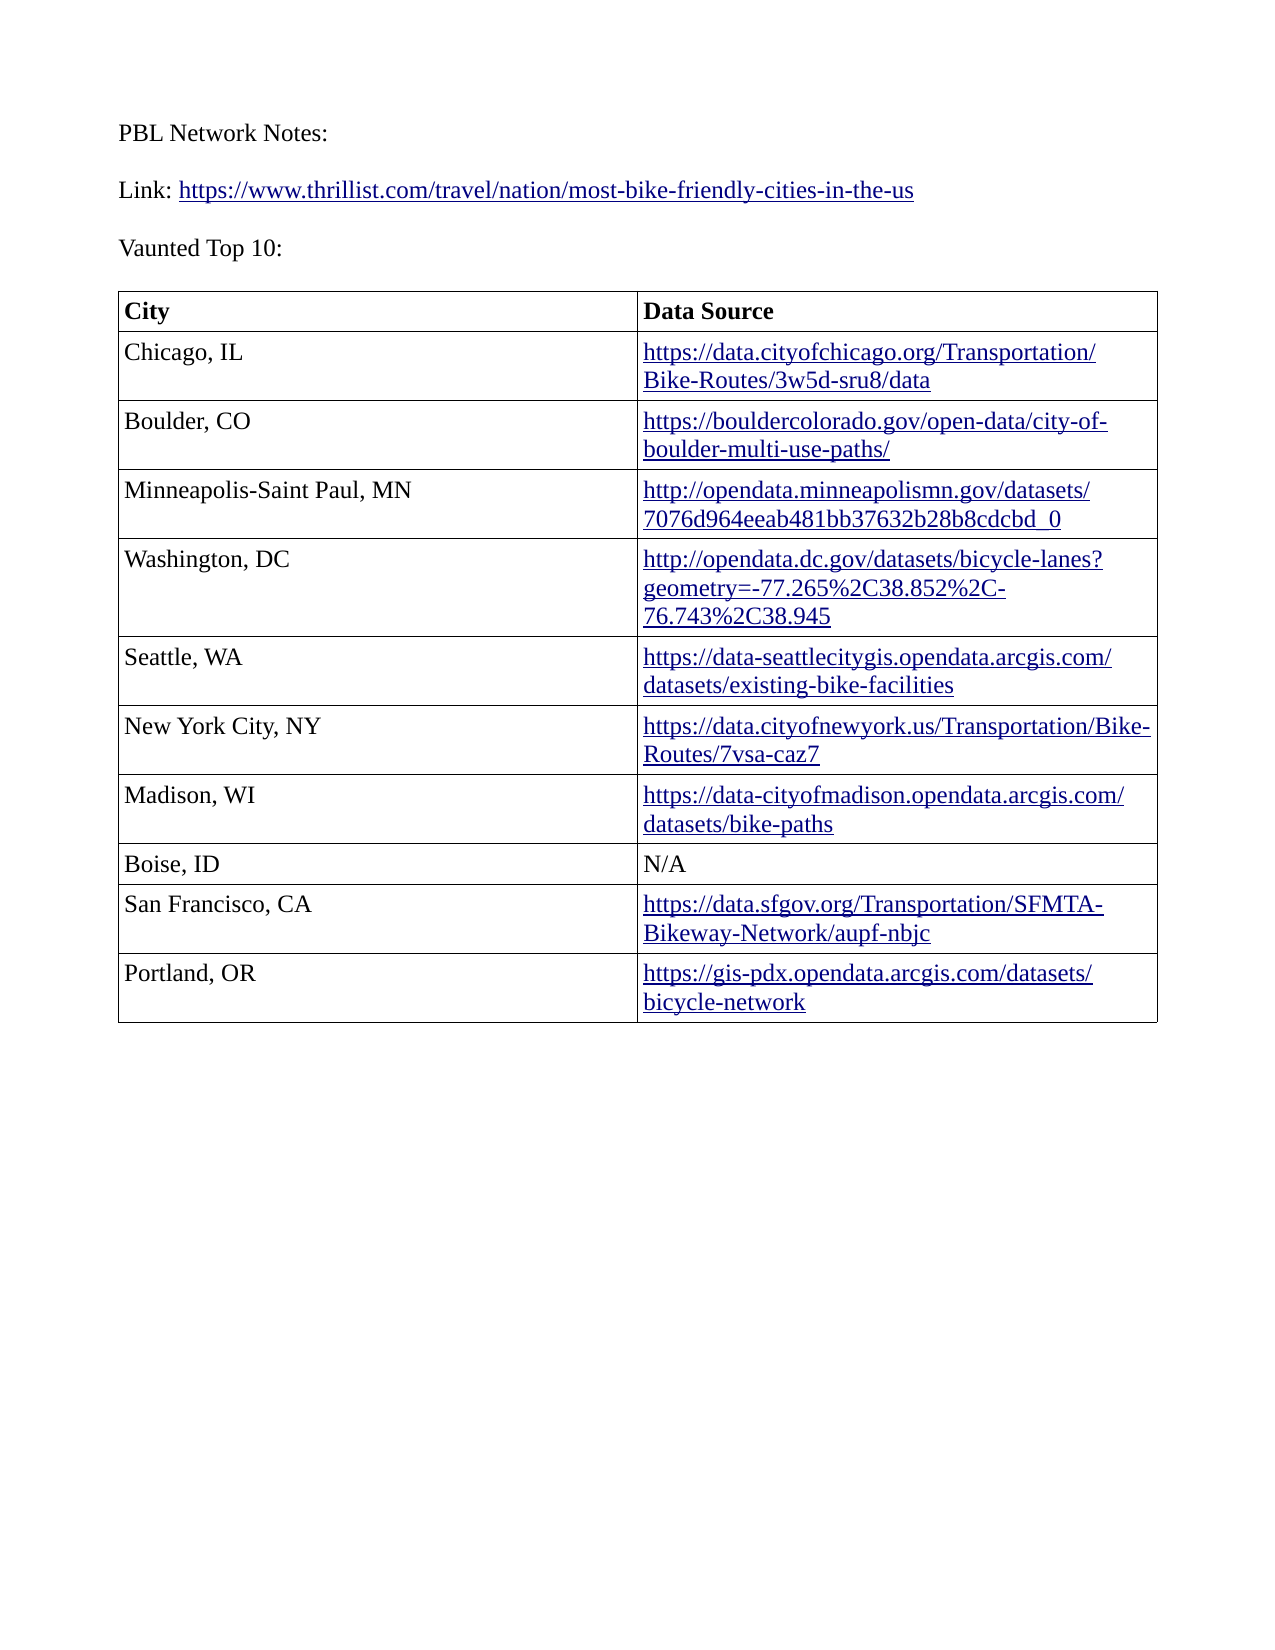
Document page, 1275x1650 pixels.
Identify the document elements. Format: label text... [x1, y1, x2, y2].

table_cell https://bouldercolorado.gov/open-data/city-of-boulder-multi-use-paths/ [638, 401, 1157, 469]
text Link: https://www.thrillist.com/travel/nation/most-bike-friendly-cities-in-the-us [118, 176, 1157, 204]
table_cell http://opendata.dc.gov/datasets/bicycle-lanes?geometry=-77.265%2C38.852%2C-76.743%2C38.945 [638, 539, 1157, 636]
table_cell New York City, NY [119, 706, 637, 774]
table_cell https://gis-pdx.opendata.arcgis.com/datasets/bicycle-network [638, 954, 1157, 1022]
table_cell https://data-seattlecitygis.opendata.arcgis.com/datasets/existing-bike-facilities [638, 637, 1157, 705]
table_cell https://data.sfgov.org/Transportation/SFMTA-Bikeway-Network/aupf-nbjc [638, 885, 1157, 952]
table_cell N/A [638, 844, 1157, 883]
table_header City [119, 292, 637, 331]
table_cell https://data.cityofnewyork.us/Transportation/Bike-Routes/7vsa-caz7 [638, 706, 1157, 774]
text Vaunted Top 10: [118, 233, 1157, 262]
table_cell Seattle, WA [119, 637, 637, 705]
table_cell San Francisco, CA [119, 885, 637, 952]
table_cell Madison, WI [119, 775, 637, 843]
table_cell Minneapolis-Saint Paul, MN [119, 470, 637, 538]
text PBL Network Notes: [118, 118, 1157, 147]
table_cell Portland, OR [119, 954, 637, 1022]
table_cell http://opendata.minneapolismn.gov/datasets/7076d964eeab481bb37632b28b8cdcbd_0 [638, 470, 1157, 538]
table_cell Washington, DC [119, 539, 637, 636]
table_cell https://data.cityofchicago.org/Transportation/Bike-Routes/3w5d-sru8/data [638, 332, 1157, 400]
table_cell Chicago, IL [119, 332, 637, 400]
table_cell Boise, ID [119, 844, 637, 883]
table_cell Boulder, CO [119, 401, 637, 469]
table_header Data Source [638, 292, 1157, 331]
table_cell https://data-cityofmadison.opendata.arcgis.com/datasets/bike-paths [638, 775, 1157, 843]
